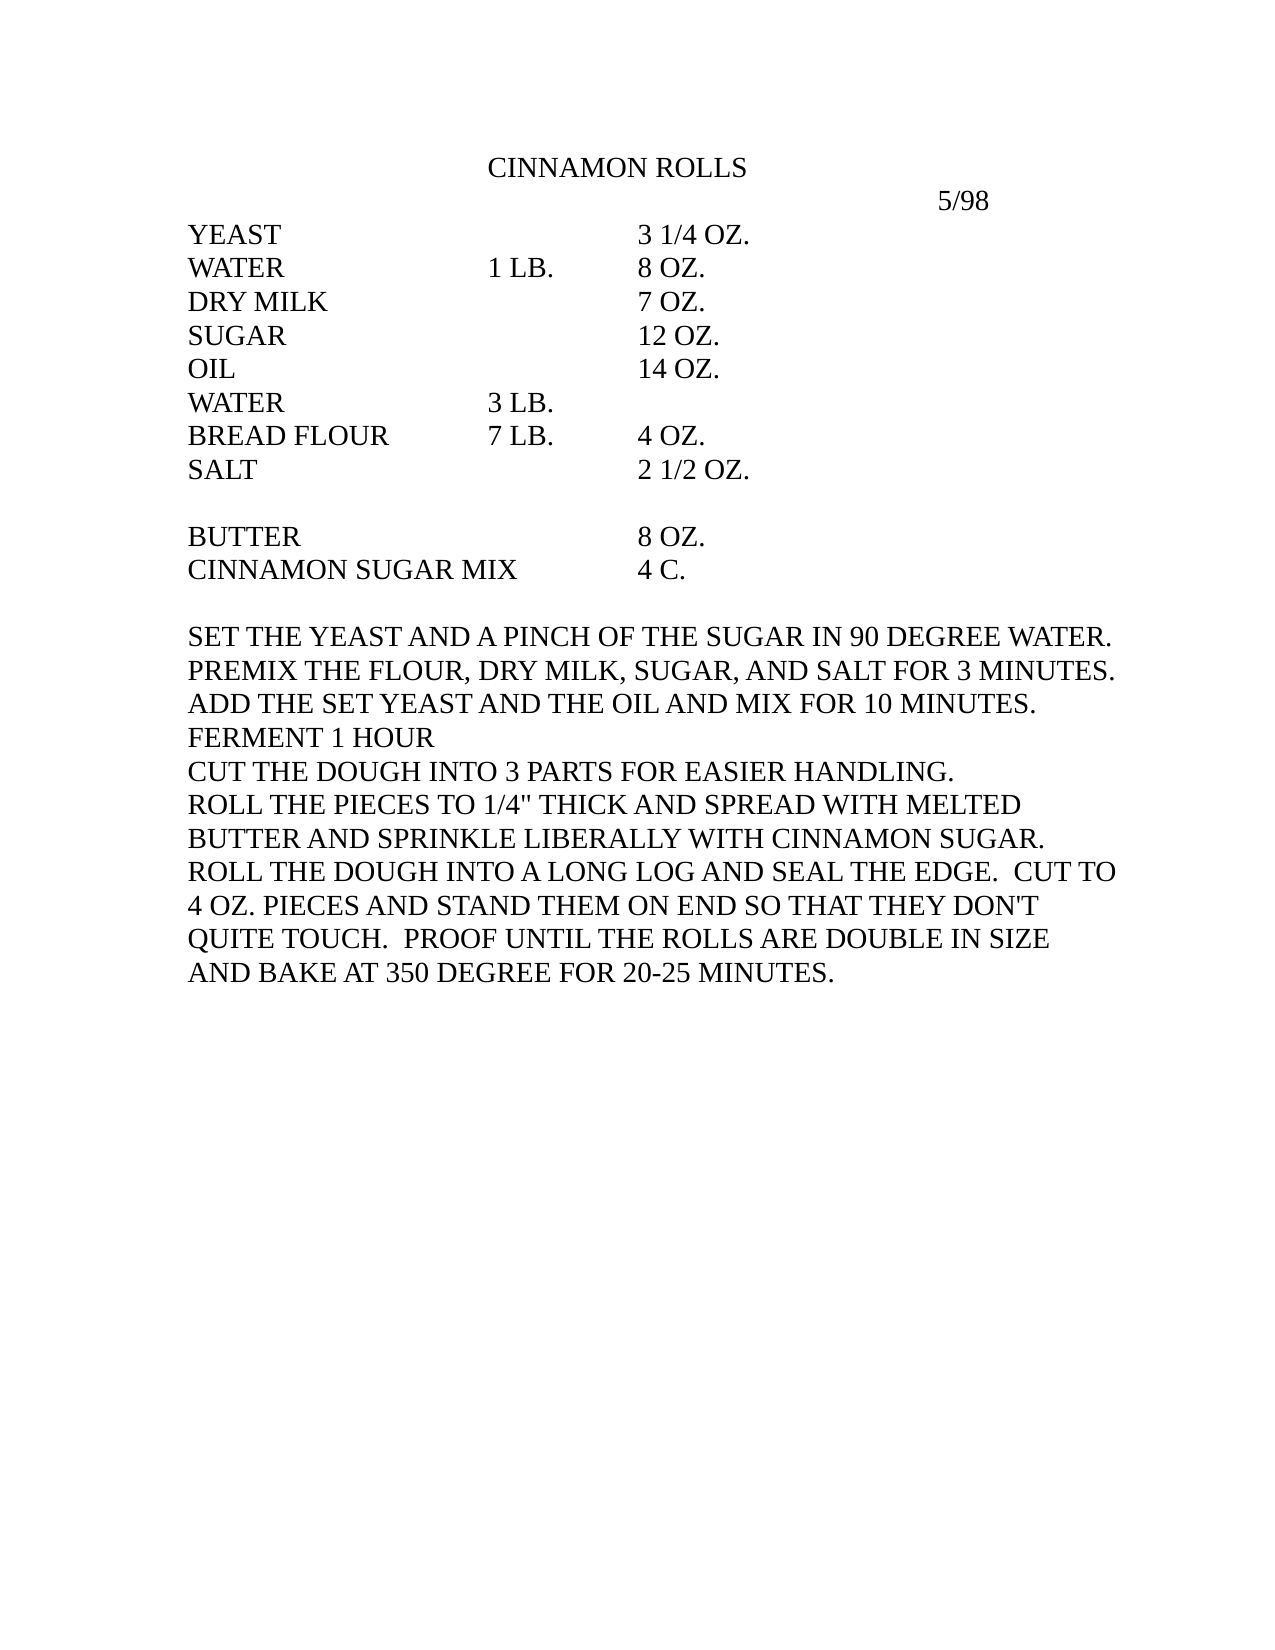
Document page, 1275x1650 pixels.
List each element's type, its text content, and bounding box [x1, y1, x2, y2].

text BREAD FLOUR 7 LB. 4 OZ. [187, 418, 1117, 452]
text SUGAR 12 OZ. [187, 318, 1117, 351]
text ROLL THE PIECES TO 1/4" THICK AND SPREAD WITH MELTED BUTTER AND SPRINKLE LIBERALLY WITH CINNAMON SUGAR. [187, 787, 1117, 854]
text WATER 3 LB. [187, 385, 1117, 418]
text CUT THE DOUGH INTO 3 PARTS FOR EASIER HANDLING. [187, 754, 1117, 787]
text BUTTER 8 OZ. [187, 519, 1117, 552]
text OIL 14 OZ. [187, 351, 1117, 385]
text CINNAMON ROLLS [187, 150, 1117, 183]
text SALT 2 1/2 OZ. [187, 452, 1117, 485]
text SET THE YEAST AND A PINCH OF THE SUGAR IN 90 DEGREE WATER. PREMIX THE FLOUR, DRY MILK, SUGAR, AND SALT FOR 3 MINUTES. [187, 619, 1117, 687]
text YEAST 3 1/4 OZ. [187, 217, 1117, 251]
text WATER 1 LB. 8 OZ. [187, 251, 1117, 284]
text 5/98 [187, 183, 1117, 217]
text CINNAMON SUGAR MIX 4 C. [187, 552, 1117, 586]
text FERMENT 1 HOUR [187, 720, 1117, 754]
text ROLL THE DOUGH INTO A LONG LOG AND SEAL THE EDGE. CUT TO 4 OZ. PIECES AND STAND THEM ON END SO THAT THEY DON'T QUITE TOUCH. PROOF UNTIL THE ROLLS ARE DOUBLE IN SIZE AND BAKE AT 350 DEGREE FOR 20-25 MINUTES. [187, 854, 1117, 988]
text ADD THE SET YEAST AND THE OIL AND MIX FOR 10 MINUTES. [187, 687, 1117, 720]
text DRY MILK 7 OZ. [187, 284, 1117, 318]
